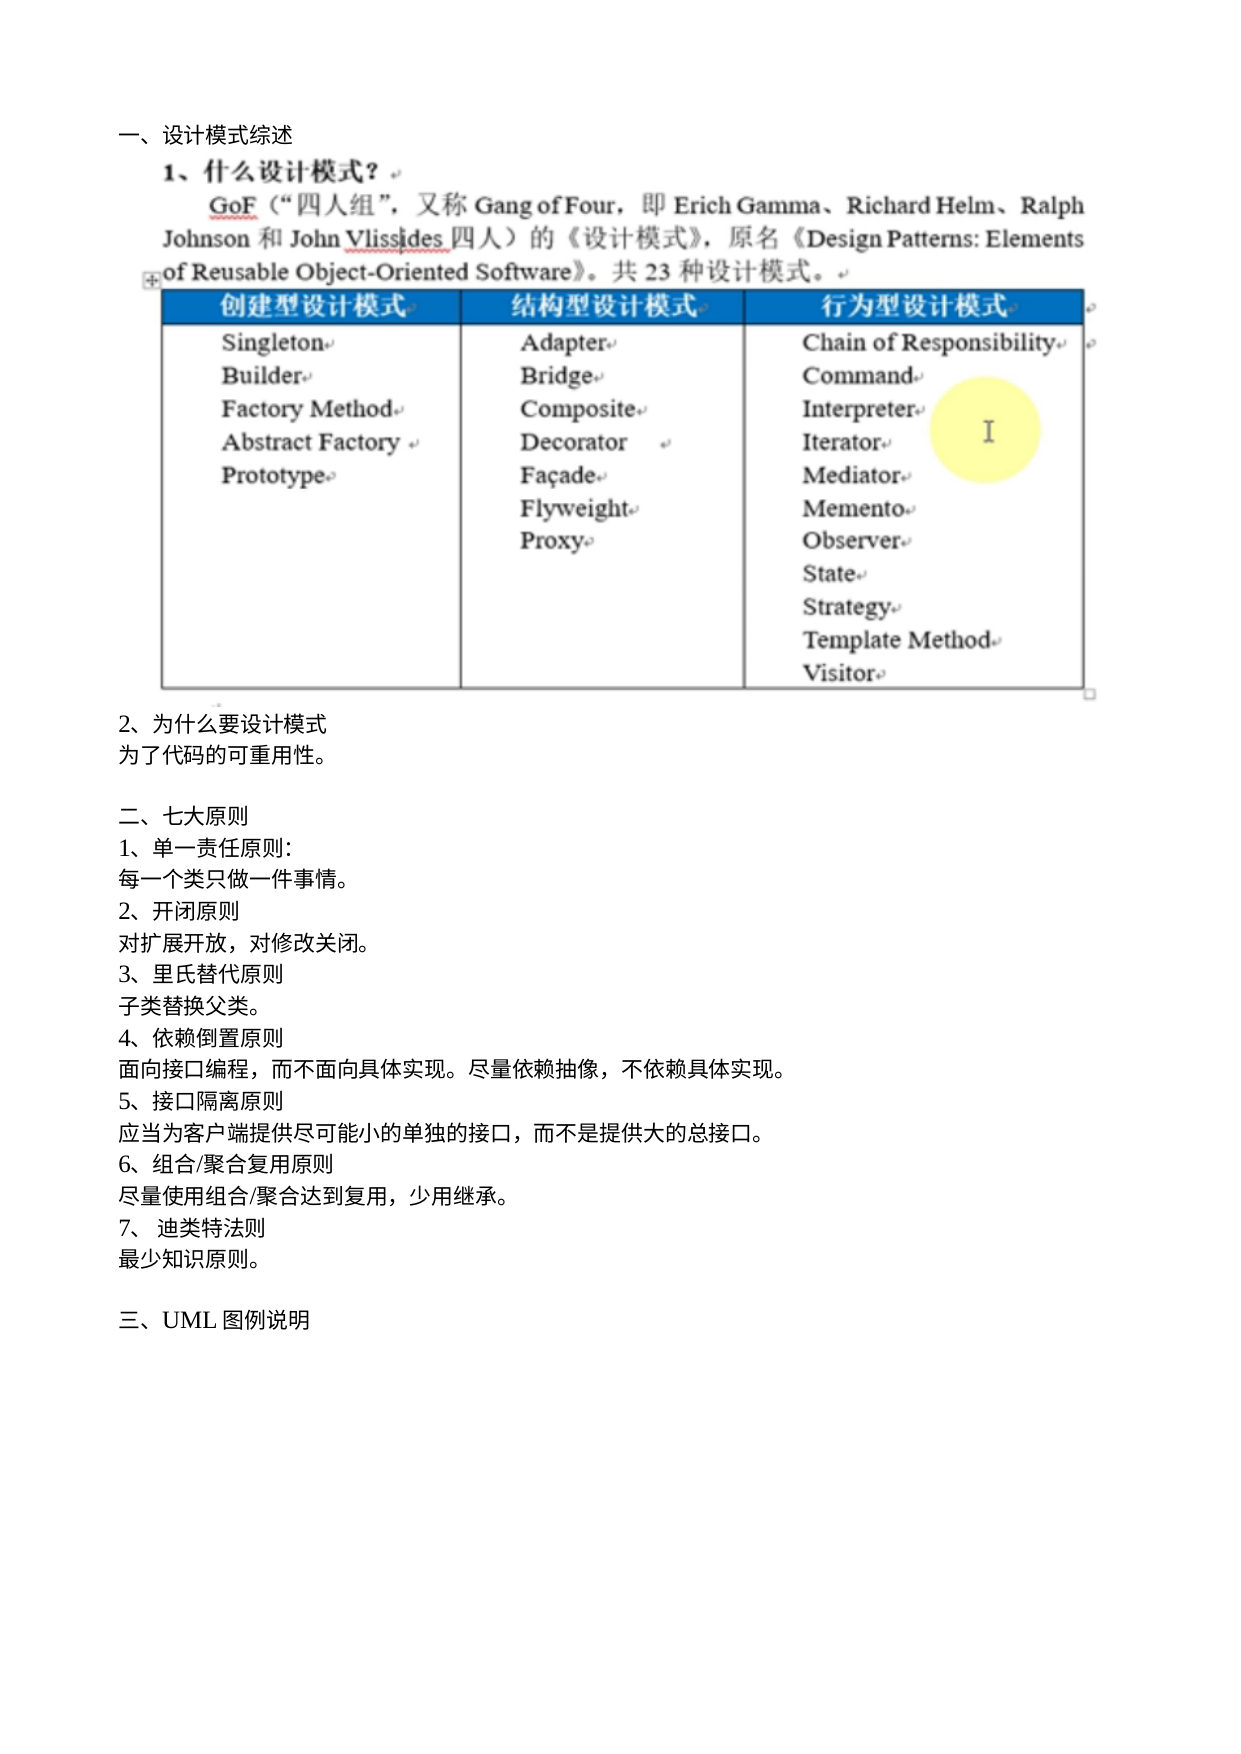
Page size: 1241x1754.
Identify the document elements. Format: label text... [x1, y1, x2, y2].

text 1、单一责任原则： [118, 831, 1122, 862]
text 子类替换父类。 [118, 989, 1122, 1021]
text 一、设计模式综述 [118, 118, 1122, 149]
text 5、接口隔离原则 [118, 1084, 1122, 1116]
text 三、UML图例说明 [118, 1303, 1122, 1334]
text 面向接口编程，而不面向具体实现。尽量依赖抽像，不依赖具体实现。 [118, 1052, 1122, 1084]
text 7、 迪类特法则 [118, 1211, 1122, 1242]
text 对扩展开放，对修改关闭。 [118, 926, 1122, 957]
text 应当为客户端提供尽可能小的单独的接口，而不是提供大的总接口。 [118, 1116, 1122, 1147]
text 4、依赖倒置原则 [118, 1021, 1122, 1052]
text 二、七大原则 [118, 799, 1122, 831]
text 每一个类只做一件事情。 [118, 862, 1122, 894]
text 为了代码的可重用性。 [118, 738, 1122, 770]
text 2、为什么要设计模式 [118, 707, 1122, 738]
text 最少知识原则。 [118, 1242, 1122, 1274]
text 尽量使用组合/聚合达到复用，少用继承。 [118, 1179, 1122, 1211]
picture [118, 149, 1123, 707]
text 3、里氏替代原则 [118, 957, 1122, 989]
text 6、组合/聚合复用原则 [118, 1147, 1122, 1179]
text 2、开闭原则 [118, 894, 1122, 926]
